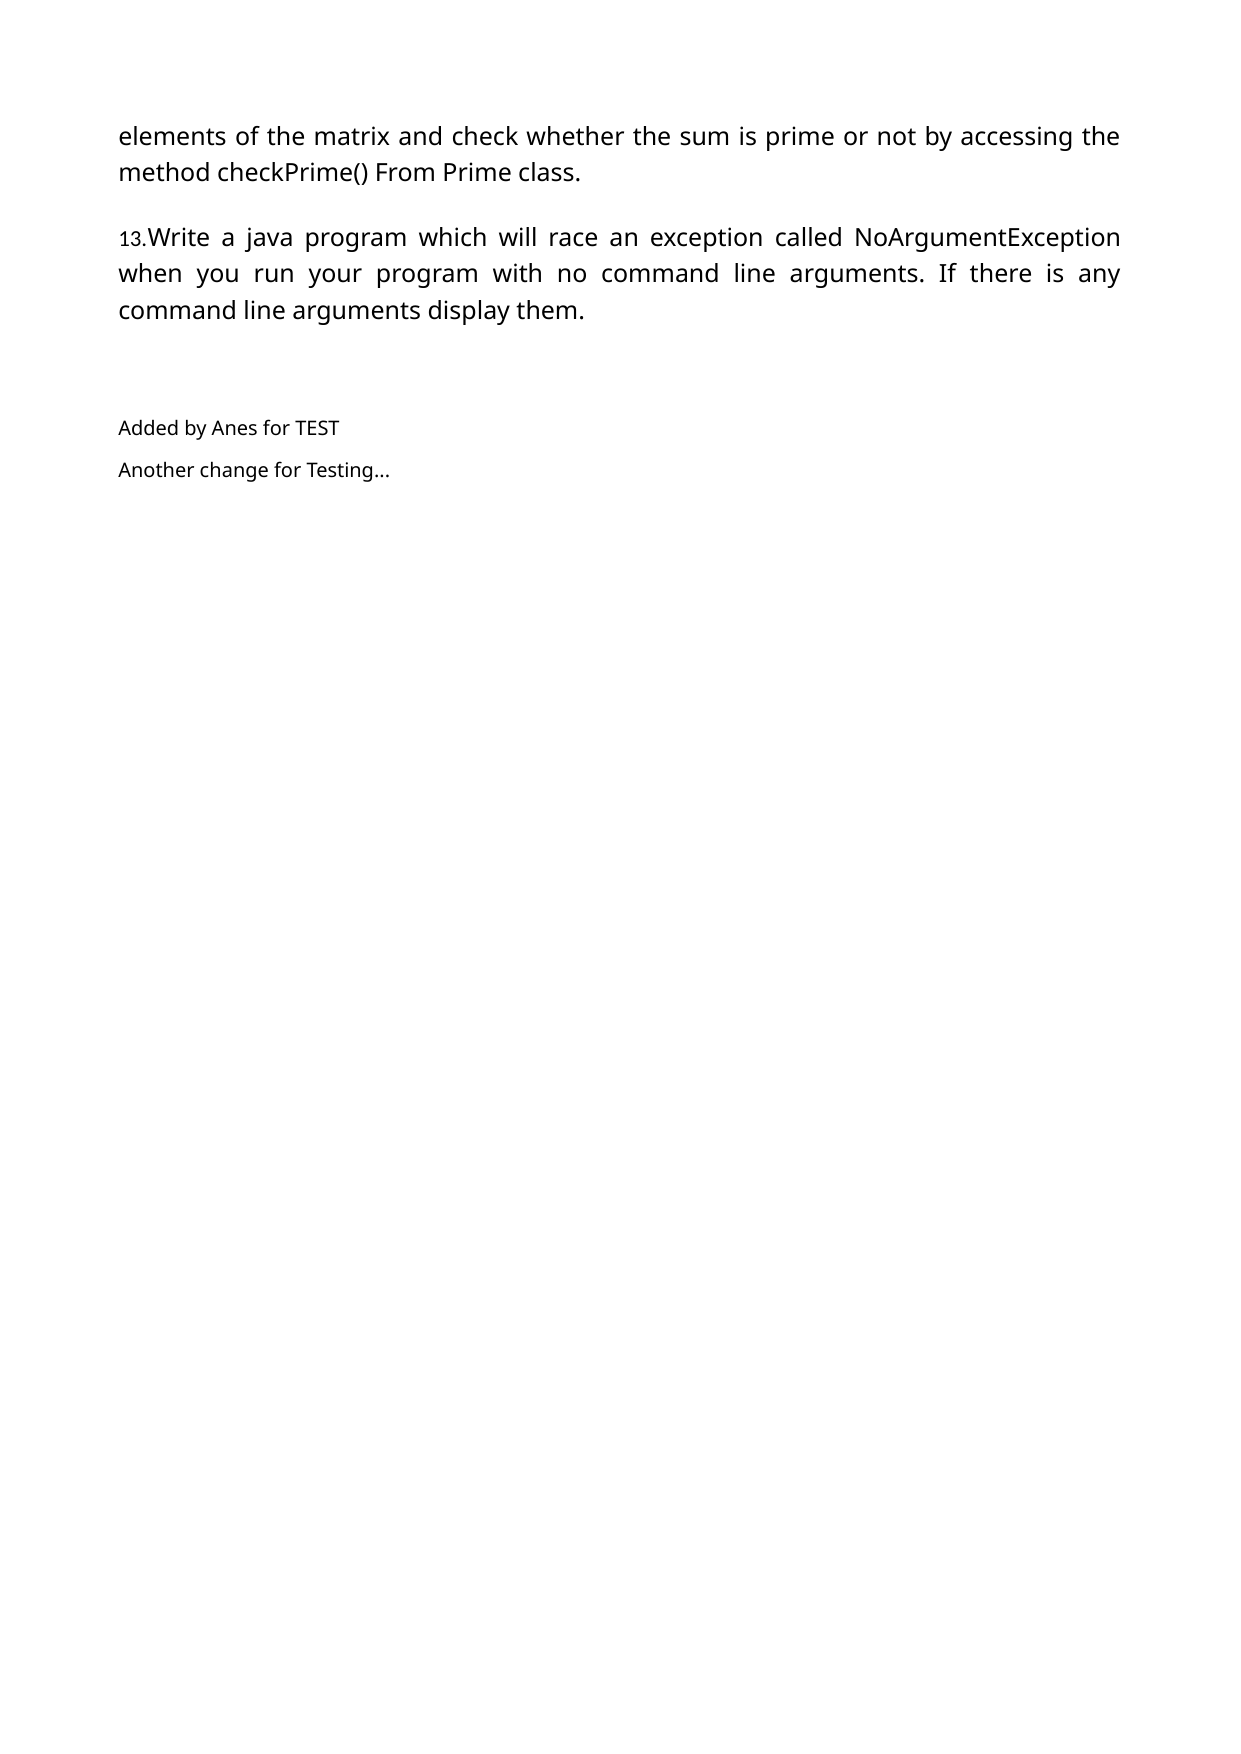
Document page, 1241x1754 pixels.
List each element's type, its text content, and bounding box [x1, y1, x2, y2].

text Added by Anes for TEST [118, 414, 1122, 453]
text Another change for Testing... [118, 456, 1122, 496]
text elements of the matrix and check whether the sum is prime or not by accessing the method checkPrime() From Prime class. [118, 118, 1122, 188]
text 13.Write a java program which will race an exception called NoArgumentException when you run your program with no command line arguments. If there is any command line arguments display them. [118, 219, 1122, 326]
